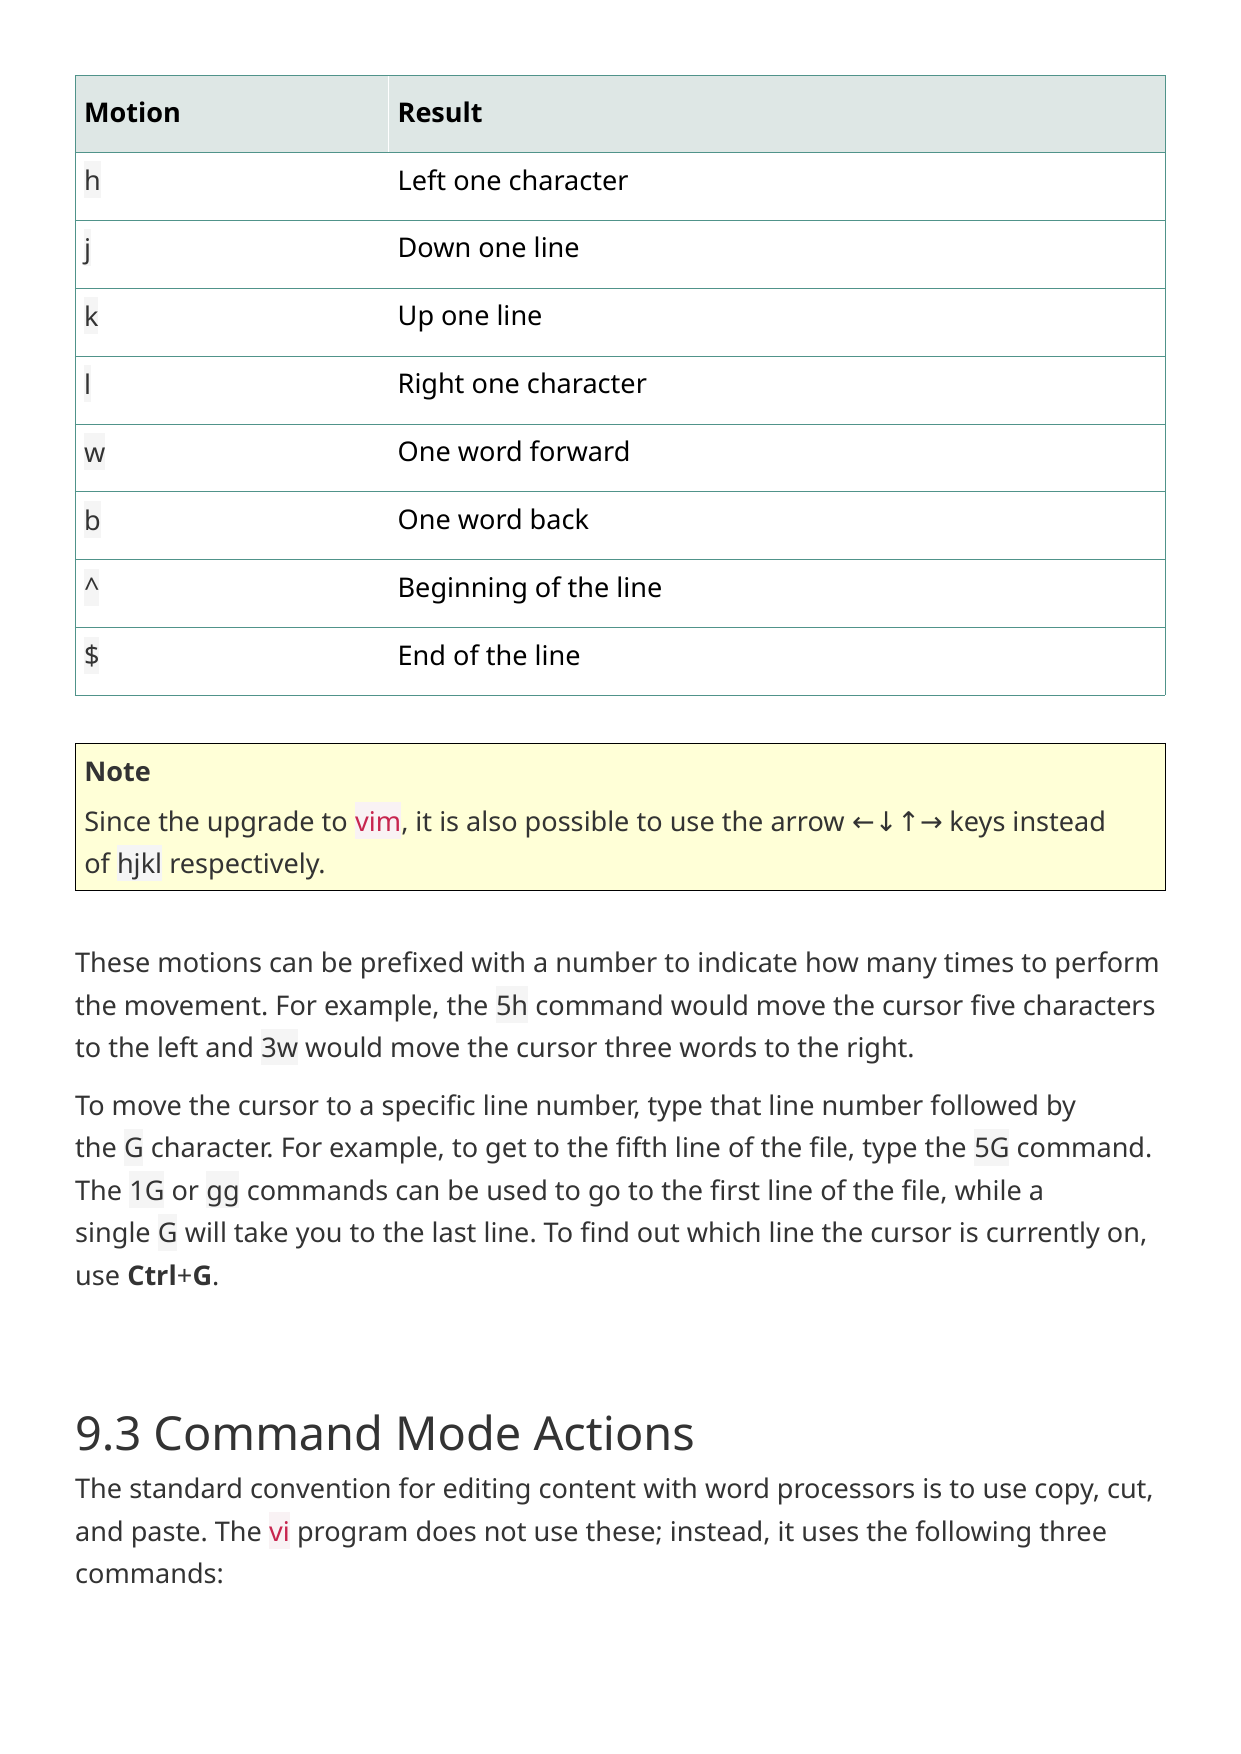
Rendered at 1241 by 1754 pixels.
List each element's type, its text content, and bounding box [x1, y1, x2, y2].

table_cell One word forward [389, 425, 1165, 491]
table_header Motion [76, 76, 388, 152]
text To move the cursor to a specific line number, type that line number followed by the G character. For example, to get to the fifth line of the file, type the 5G command. The 1G or gg commands can be used to go to the first line of the file, while a single G will take you to the last line. To find out which line the cursor is currently on, use Ctrl+G. [75, 1086, 1165, 1293]
table_cell End of the line [389, 628, 1165, 695]
table_cell b [76, 492, 388, 559]
table_cell Beginning of the line [389, 560, 1165, 627]
table_cell Right one character [389, 357, 1165, 423]
table_cell k [76, 289, 388, 356]
table_cell j [76, 221, 388, 288]
text ‌⁠​​⁠​ [75, 1613, 1165, 1647]
text Since the upgrade to vim, it is also possible to use the arrow ←↓↑→ keys instead of hjkl respectively. [76, 793, 1165, 890]
table_cell Down one line [389, 221, 1165, 288]
text These motions can be prefixed with a number to indicate how many times to perform the movement. For example, the 5h command would move the cursor five characters to the left and 3w would move the cursor three words to the right. [75, 944, 1165, 1065]
table_cell h [76, 153, 388, 220]
table_cell One word back [389, 492, 1165, 559]
table_cell $ [76, 628, 388, 695]
table_cell Up one line [389, 289, 1165, 356]
subtitle 9.3 Command Mode Actions [75, 1400, 1165, 1464]
table_cell w [76, 425, 388, 491]
table_cell l [76, 357, 388, 423]
table_cell ^ [76, 560, 388, 627]
table_header Result [389, 76, 1165, 152]
text The standard convention for editing content with word processors is to use copy, cut, and paste. The vi program does not use these; instead, it uses the following three commands: [75, 1470, 1165, 1591]
table_cell Left one character [389, 153, 1165, 220]
text Note [76, 744, 1165, 789]
